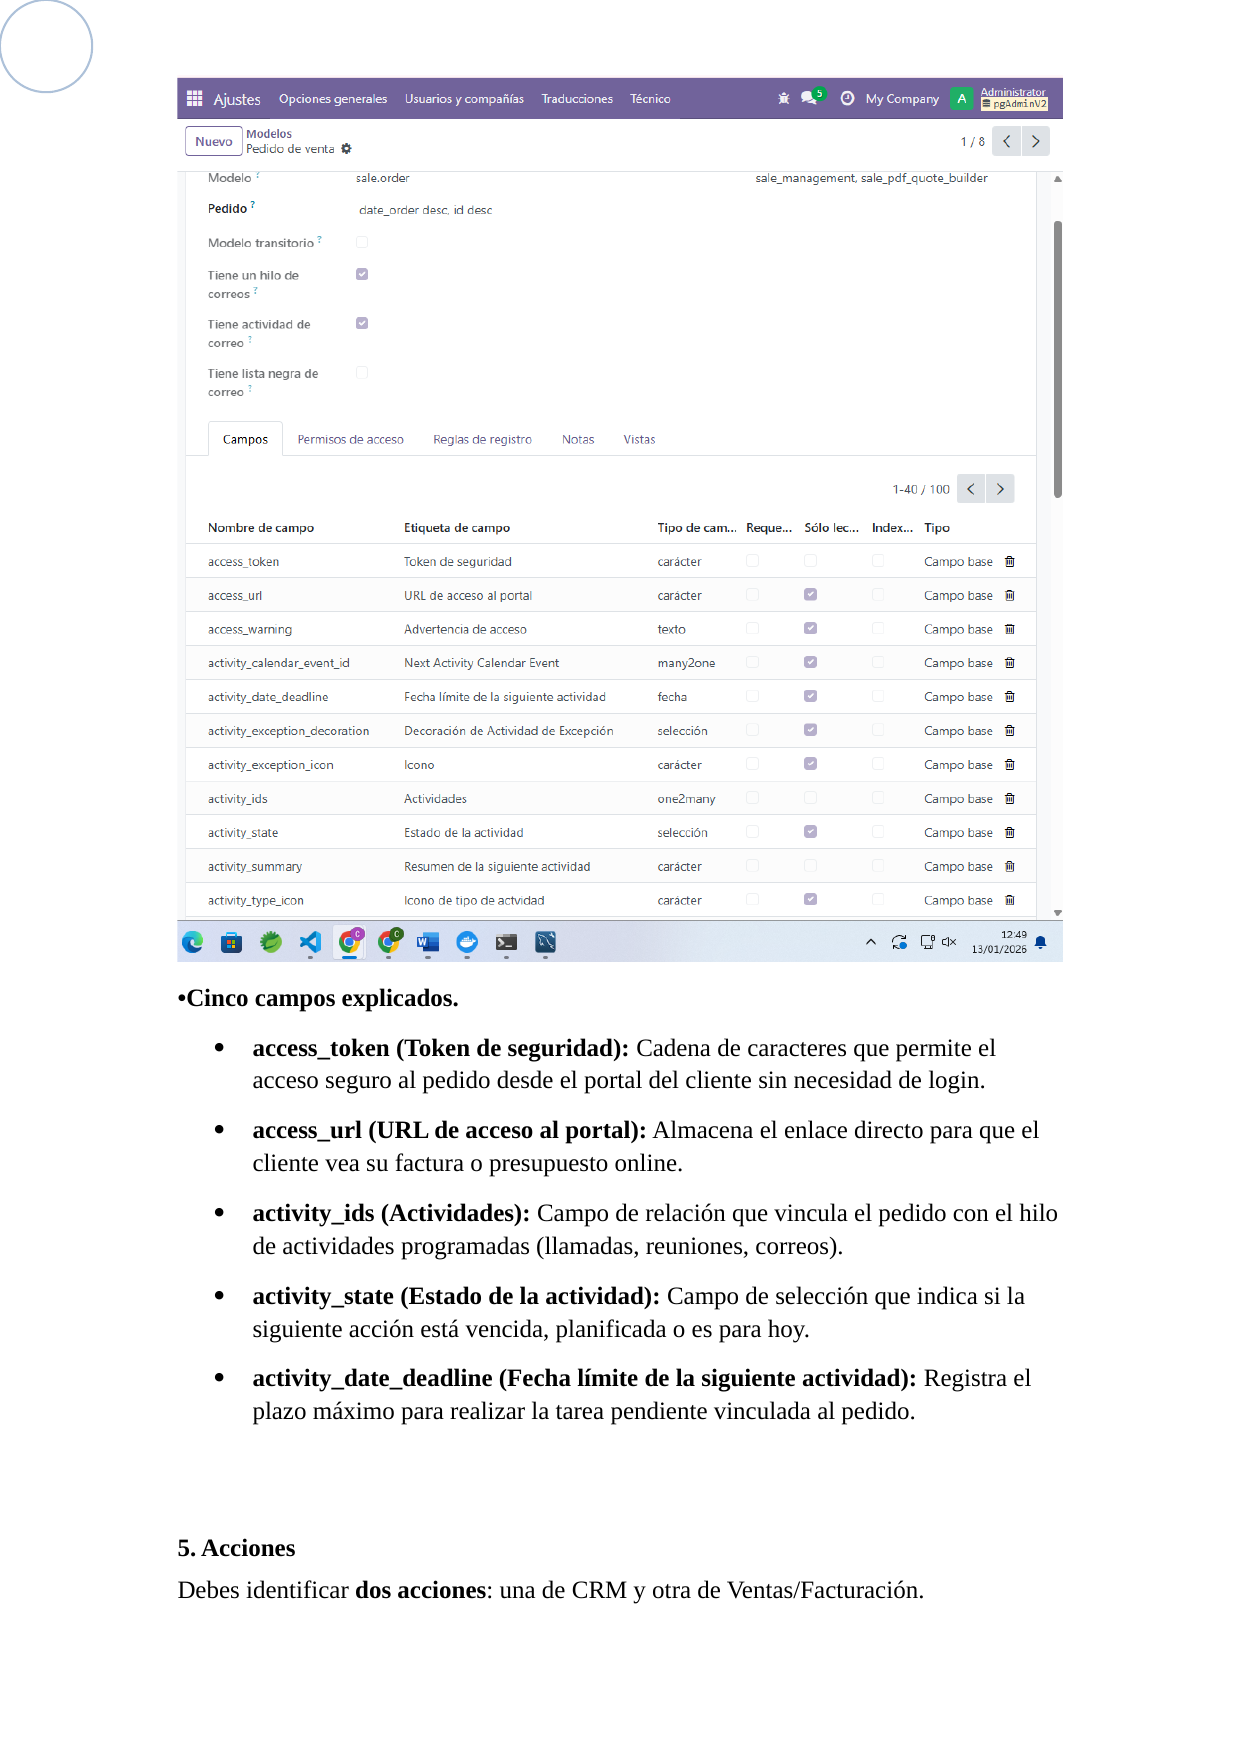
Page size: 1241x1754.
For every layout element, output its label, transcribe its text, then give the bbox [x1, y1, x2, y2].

list access_token (Token de seguridad): Cadena de caracteres que permite el acceso seguro al pedido desde el portal del cliente sin necesidad de login. [215, 1033, 1063, 1094]
list activity_ids (Actividades): Campo de relación que vincula el pedido con el hilo de actividades programadas (llamadas, reuniones, correos). [215, 1198, 1063, 1260]
subtitle 5. Acciones [177, 1533, 1063, 1562]
list access_url (URL de acceso al portal): Almacena el enlace directo para que el cliente vea su factura o presupuesto online. [215, 1115, 1063, 1177]
text •Cinco campos explicados. [177, 983, 1063, 1012]
list activity_date_deadline (Fecha límite de la siguiente actividad): Registra el plazo máximo para realizar la tarea pendiente vinculada al pedido. [215, 1363, 1063, 1425]
text Debes identificar dos acciones: una de CRM y otra de Ventas/Facturación. [177, 1575, 1063, 1603]
list activity_state (Estado de la actividad): Campo de selección que indica si la siguiente acción está vencida, planificada o es para hoy. [215, 1281, 1063, 1342]
